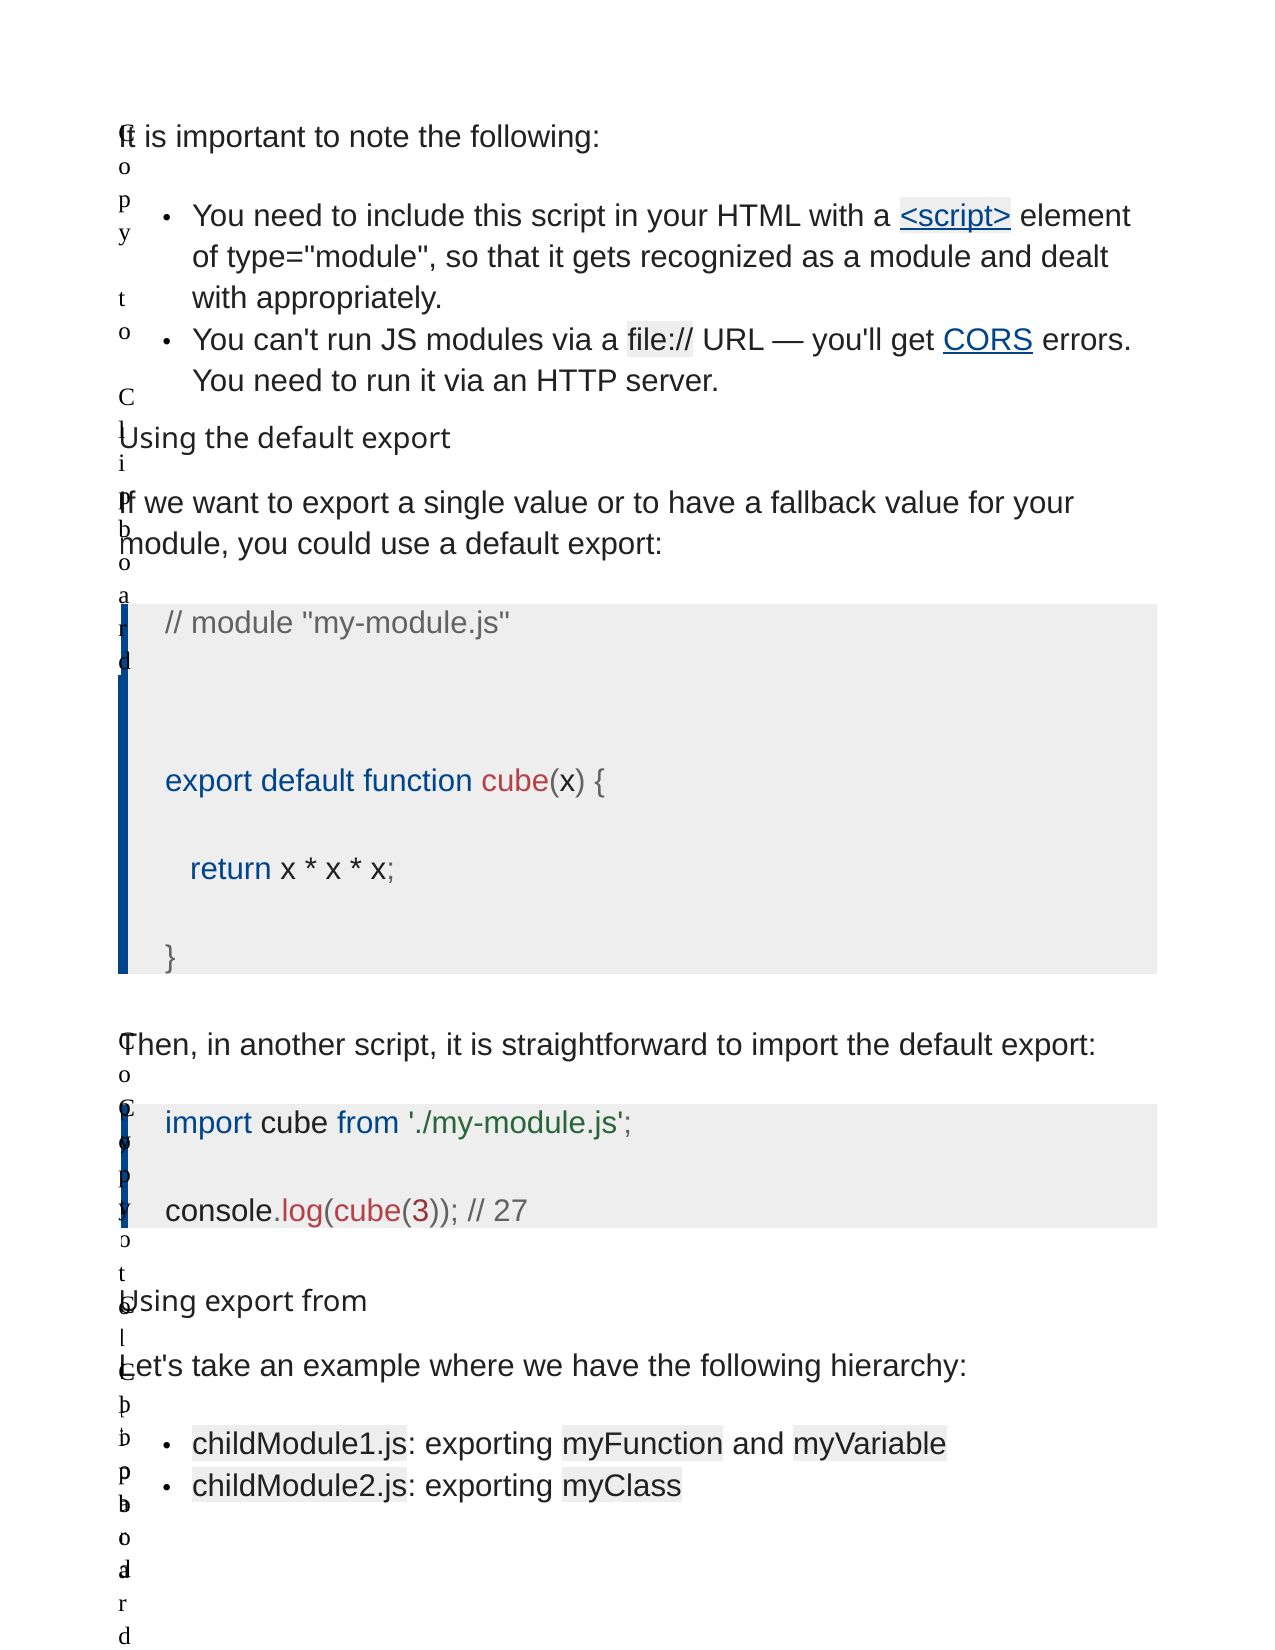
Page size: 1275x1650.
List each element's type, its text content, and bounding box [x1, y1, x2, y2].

text console.log(cube(3)); // 27 [128, 1192, 1157, 1228]
list childModule1.js: exporting myFunction and myVariable [162, 1425, 1157, 1461]
text It is important to note the following: [121, 118, 1157, 154]
text import cube from './my-module.js'; [128, 1104, 1157, 1141]
text Let's take an example where we have the following hierarchy: [121, 1347, 1157, 1382]
list You need to include this script in your HTML with a <script> element of type="module", so that it gets recognized as a module and dealt with appropriately. [162, 197, 1157, 315]
text If we want to export a single value or to have a fallback value for your module, you could use a default export: [121, 484, 1157, 561]
list childModule2.js: exporting myClass [162, 1467, 1157, 1502]
text // module "my-module.js" [128, 604, 1157, 640]
subtitle Using export from [121, 1280, 1157, 1320]
list You can't run JS modules via a file:// URL — you'll get CORS errors. You need to run it via an HTTP server. [162, 321, 1157, 398]
text Then, in another script, it is straightforward to import the default export: [121, 1026, 1157, 1062]
text export default function cube(x) { [128, 762, 1157, 798]
text return x * x * x; [128, 850, 1157, 886]
text } [128, 938, 1157, 974]
subtitle Using the default export [121, 418, 1157, 457]
